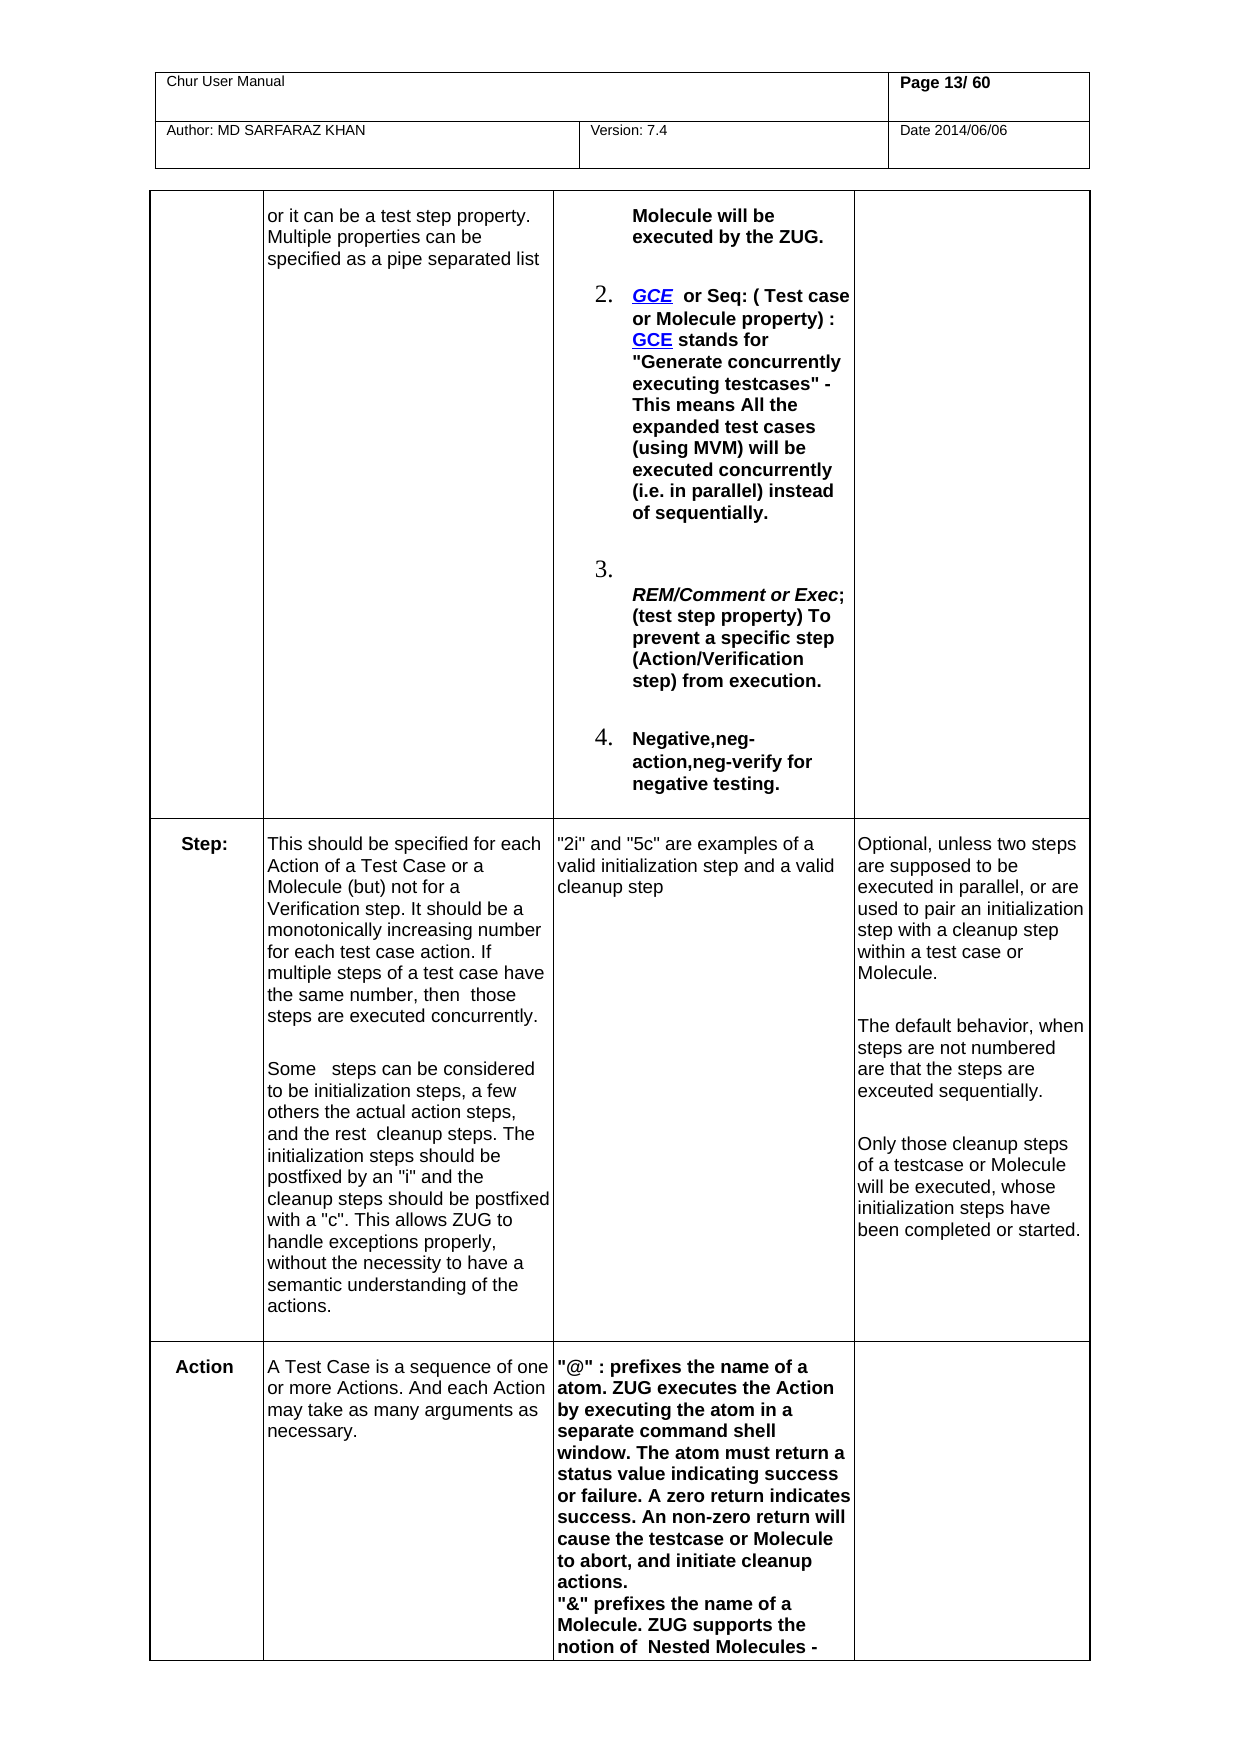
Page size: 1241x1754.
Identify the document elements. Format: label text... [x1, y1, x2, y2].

table_cell [855, 1342, 1089, 1660]
table_cell This should be specified for each Action of a Test Case or a Molecule (but) not for a Verification step. It should be a monotonically increasing number for each test case action. If multiple steps of a test case have the same number, then those steps are executed concurrently. Some steps can be considered to be initialization steps, a few others the actual action steps, and the rest cleanup steps. The initialization steps should be postfixed by an "i" and the cleanup steps should be postfixed with a "c". This allows ZUG to handle exceptions properly, without the necessity to have a semantic understanding of the actions. [264, 819, 553, 1341]
table_cell Step: [151, 819, 263, 1341]
table_cell [151, 191, 263, 818]
table_cell [855, 191, 1089, 818]
table_cell "2i" and "5c" are examples of a valid initialization step and a valid cleanup step [554, 819, 854, 1341]
table_cell Optional, unless two steps are supposed to be executed in parallel, or are used to pair an initialization step with a cleanup step within a test case or Molecule. The default behavior, when steps are not numbered are that the steps are exceuted sequentially. Only those cleanup steps of a testcase or Molecule will be executed, whose initialization steps have been completed or started. [855, 819, 1089, 1341]
table_cell Molecule will be executed by the ZUG. GCE or Seq: ( Test case or Molecule property) : GCE stands for "Generate concurrently executing testcases" - This means All the expanded test cases (using MVM) will be executed concurrently (i.e. in parallel) instead of sequentially. REM/Comment or Exec; (test step property) To prevent a specific step (Action/Verification step) from execution. Negative,neg-action,neg-verify for negative testing. [554, 191, 854, 818]
table_cell "@" : prefixes the name of a atom. ZUG executes the Action by executing the atom in a separate command shell window. The atom must return a status value indicating success or failure. A zero return indicates success. An non-zero return will cause the testcase or Molecule to abort, and initiate cleanup actions. "&" prefixes the name of a Molecule. ZUG supports the notion of Nested Molecules [554, 1342, 854, 1660]
table_cell Action [151, 1342, 263, 1660]
table_cell or it can be a test step property. Multiple properties can be specified as a pipe separated list [264, 191, 553, 818]
table_cell A Test Case is a sequence of one or more Actions. And each Action may take as many arguments as necessary. [264, 1342, 553, 1660]
